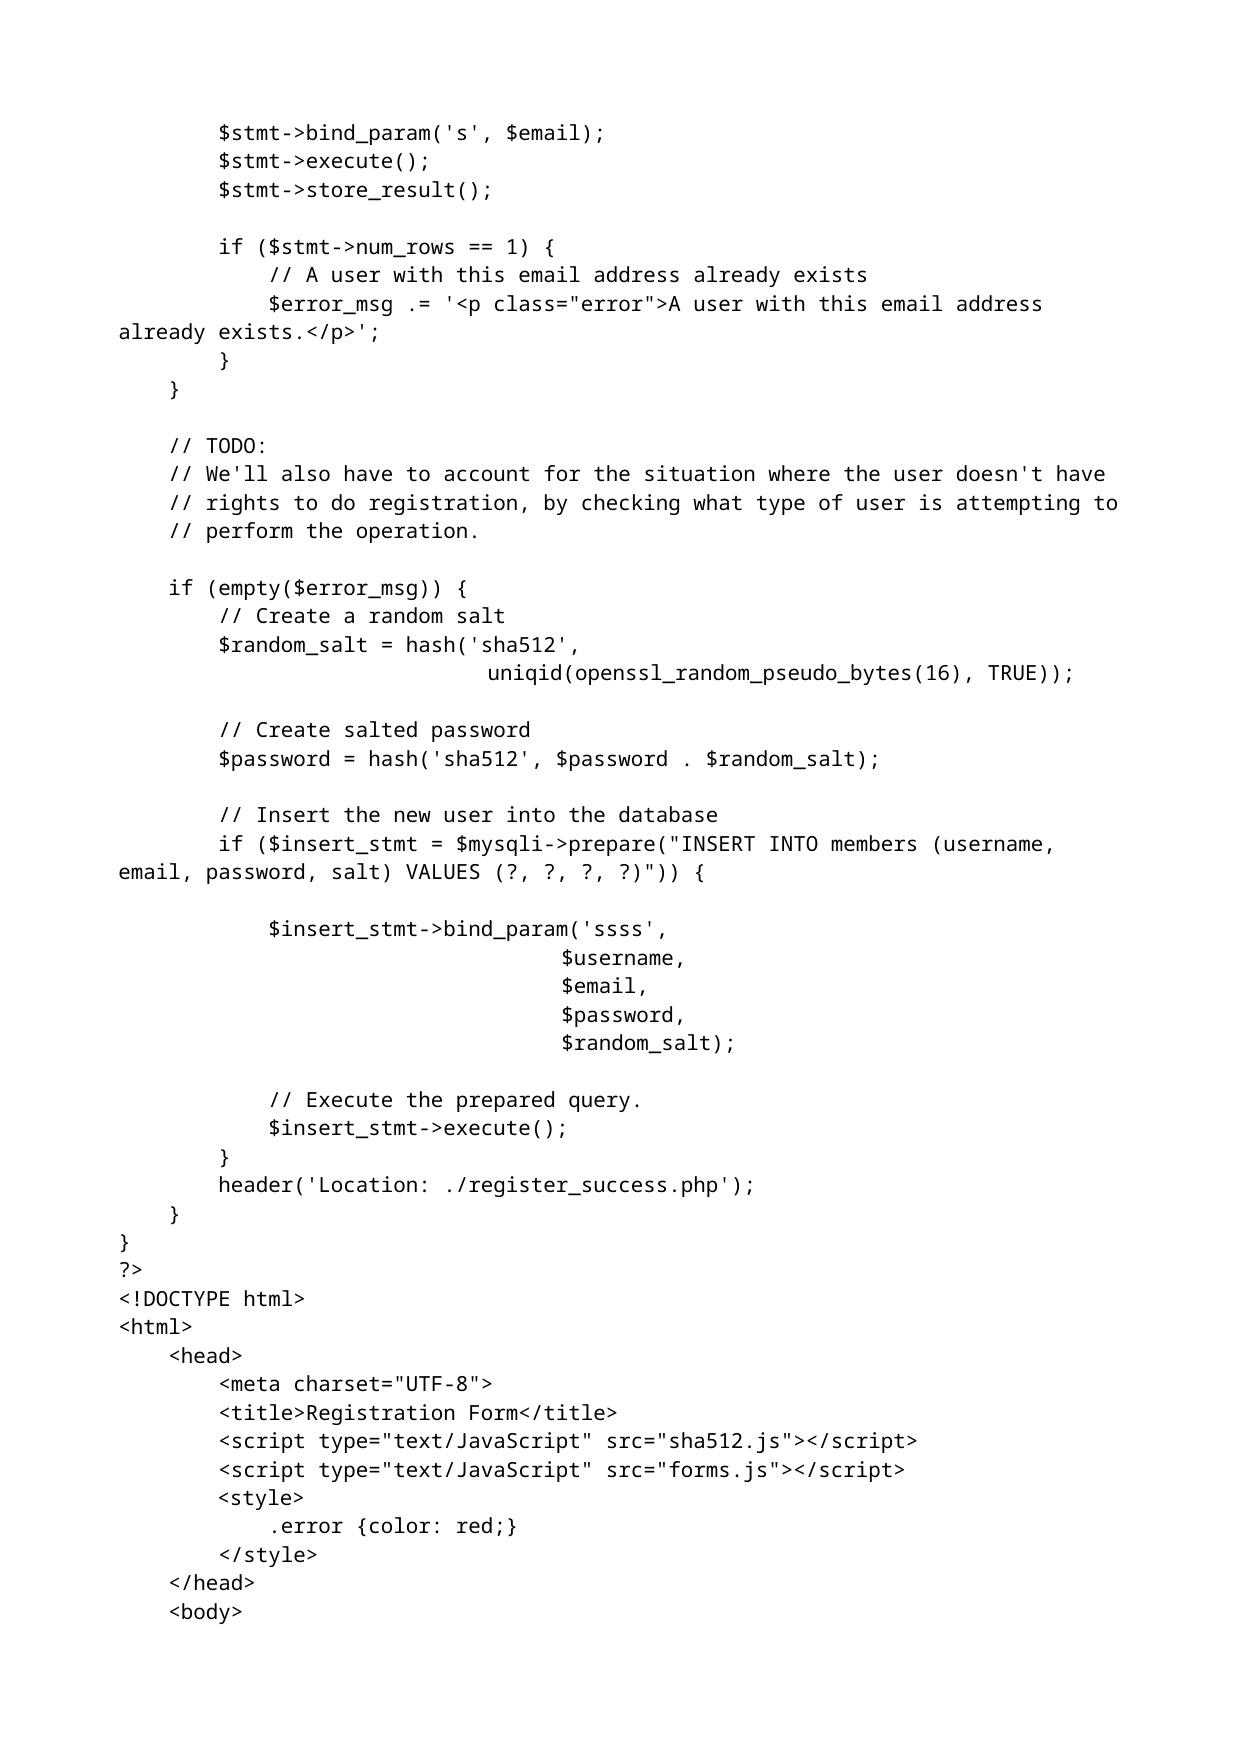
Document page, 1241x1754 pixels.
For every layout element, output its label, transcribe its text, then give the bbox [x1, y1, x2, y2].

text ?> [118, 1256, 1122, 1284]
text </head> [118, 1568, 1122, 1597]
text // A user with this email address already exists [118, 260, 1122, 289]
text // rights to do registration, by checking what type of user is attempting to [118, 488, 1122, 516]
text $stmt->store_result(); [118, 175, 1122, 203]
text <title>Registration Form</title> [118, 1398, 1122, 1426]
text $insert_stmt->bind_param('ssss', [118, 914, 1122, 943]
text <!DOCTYPE html> [118, 1284, 1122, 1312]
text } [118, 1142, 1122, 1170]
text } [118, 1199, 1122, 1227]
text <head> [118, 1341, 1122, 1369]
text // Create salted password [118, 715, 1122, 744]
text header('Location: ./register_success.php'); [118, 1170, 1122, 1199]
text // Create a random salt [118, 602, 1122, 630]
text } [118, 346, 1122, 374]
text } [118, 374, 1122, 402]
text $random_salt); [118, 1028, 1122, 1057]
text <script type="text/JavaScript" src="sha512.js"></script> [118, 1426, 1122, 1455]
text $insert_stmt->execute(); [118, 1113, 1122, 1142]
text $username, [118, 943, 1122, 971]
text $password = hash('sha512', $password . $random_salt); [118, 744, 1122, 772]
text <html> [118, 1312, 1122, 1341]
text uniqid(openssl_random_pseudo_bytes(16), TRUE)); [118, 658, 1122, 687]
text .error {color: red;} [118, 1512, 1122, 1540]
text $email, [118, 971, 1122, 1000]
text if (empty($error_msg)) { [118, 573, 1122, 602]
text // Insert the new user into the database [118, 801, 1122, 829]
text if ($insert_stmt = $mysqli->prepare("INSERT INTO members (username, email, password, salt) VALUES (?, ?, ?, ?)")) { [118, 829, 1122, 886]
text <script type="text/JavaScript" src="forms.js"></script> [118, 1455, 1122, 1483]
text $stmt->execute(); [118, 147, 1122, 175]
text $stmt->bind_param('s', $email); [118, 118, 1122, 147]
text if ($stmt->num_rows == 1) { [118, 232, 1122, 260]
text </style> [118, 1540, 1122, 1568]
text // TODO: [118, 431, 1122, 459]
text // Execute the prepared query. [118, 1085, 1122, 1113]
text $error_msg .= '<p class="error">A user with this email address already exists.</p>'; [118, 289, 1122, 346]
text <meta charset="UTF-8"> [118, 1369, 1122, 1398]
text } [118, 1227, 1122, 1256]
text // We'll also have to account for the situation where the user doesn't have [118, 459, 1122, 488]
text $random_salt = hash('sha512', [118, 630, 1122, 658]
text $password, [118, 1000, 1122, 1028]
text <body> [118, 1597, 1122, 1625]
text <style> [118, 1483, 1122, 1512]
text // perform the operation. [118, 516, 1122, 545]
